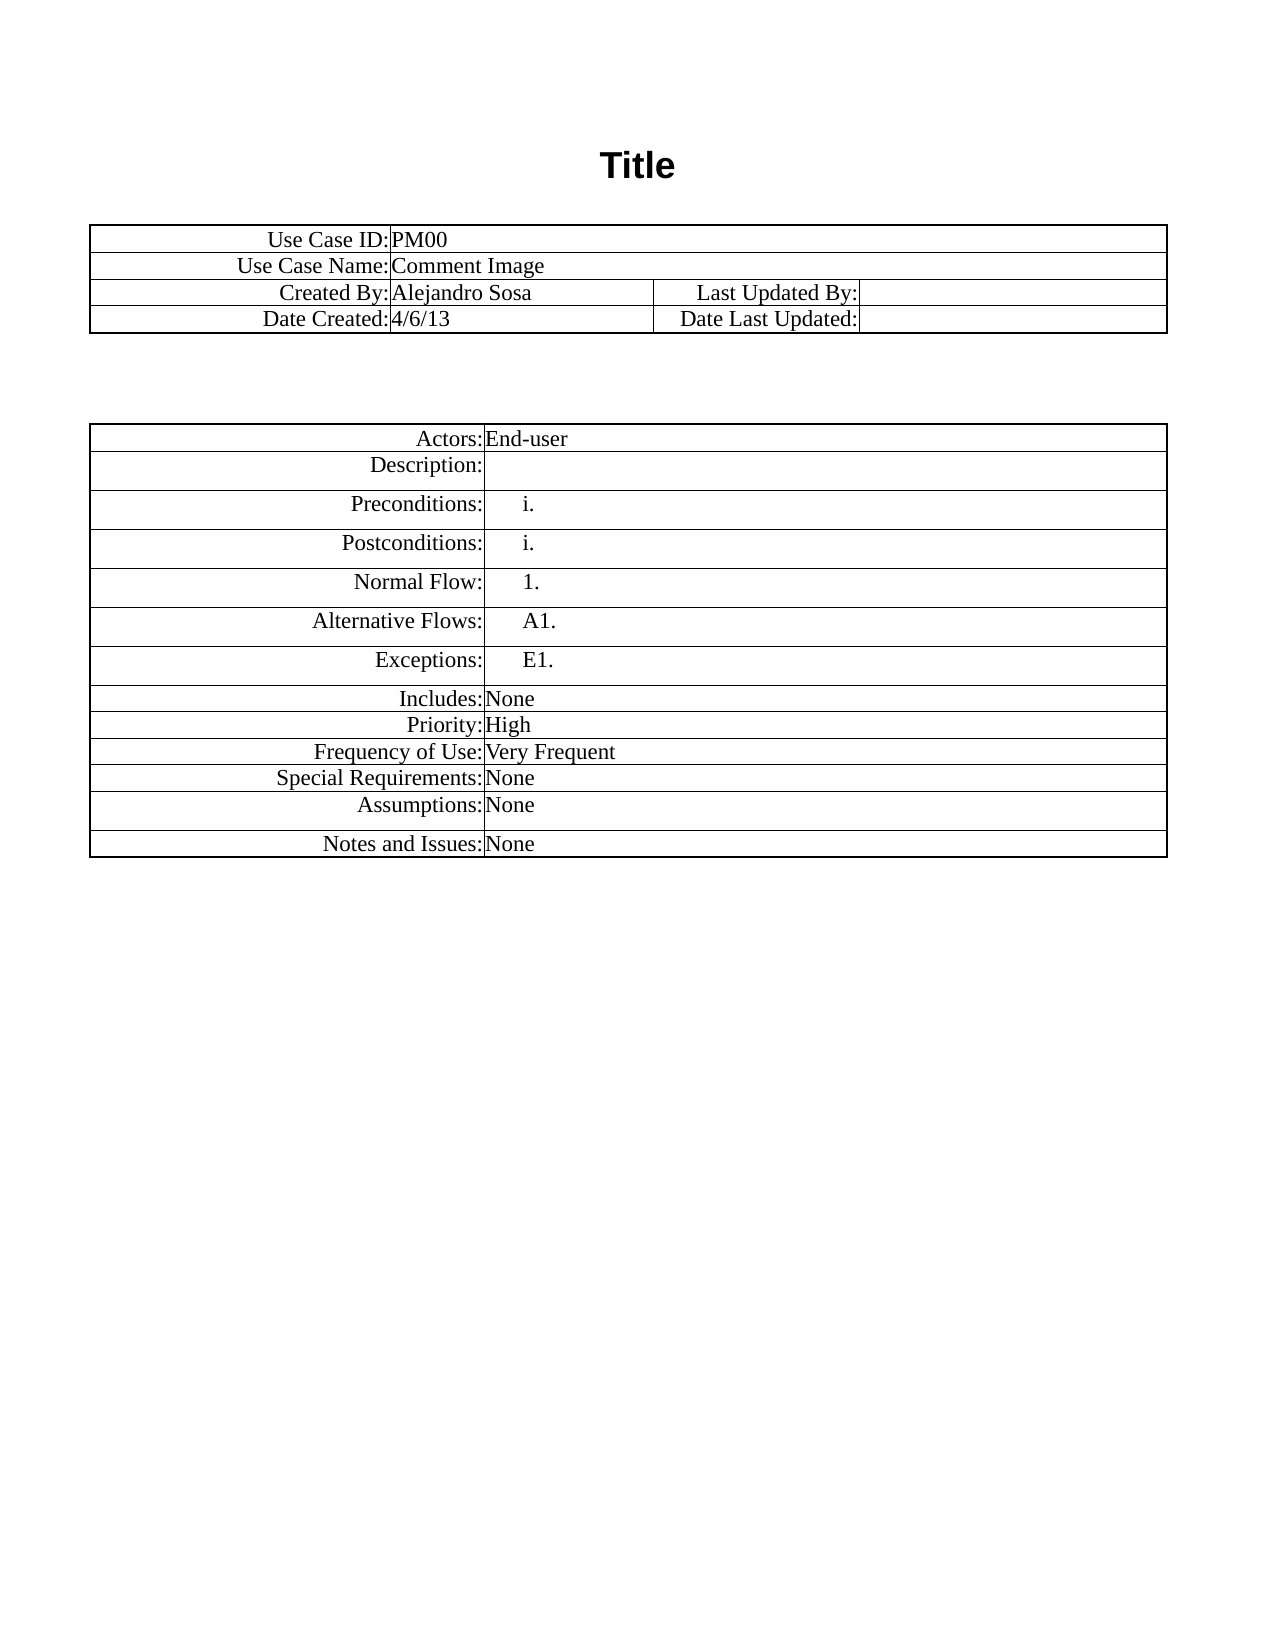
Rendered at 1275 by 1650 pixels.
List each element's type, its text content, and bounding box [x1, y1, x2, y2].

table_cell Preconditions: [91, 491, 484, 529]
table_cell Postconditions: [91, 530, 484, 568]
table_cell Alejandro Sosa [391, 280, 653, 305]
table_cell None [485, 686, 1166, 711]
table_cell [485, 452, 1166, 490]
title Title [118, 143, 1157, 186]
table_cell Special Requirements: [91, 765, 484, 791]
table_cell High [485, 712, 1166, 738]
table_cell 4/6/13 [391, 306, 653, 332]
table_cell Frequency of Use: [91, 739, 484, 764]
table_cell [485, 608, 1166, 646]
table_cell [860, 280, 1166, 305]
table_cell Includes: [91, 686, 484, 711]
table_cell Last Updated By: [654, 280, 859, 305]
table_cell Use Case Name: [91, 253, 390, 279]
table_cell [485, 491, 1166, 529]
table_cell None [485, 831, 1166, 856]
table_cell Date Last Updated: [654, 306, 859, 332]
table_cell Created By: [91, 280, 390, 305]
table_cell [485, 569, 1166, 607]
table_cell None [485, 792, 1166, 829]
table_header Actors: [91, 425, 484, 451]
table_cell [485, 530, 1166, 568]
table_cell [485, 647, 1166, 685]
table_cell Exceptions: [91, 647, 484, 685]
table_header End-user [485, 425, 1166, 451]
table_cell Very Frequent [485, 739, 1166, 764]
table_cell Comment Image [391, 253, 1166, 279]
table_header PM00 [391, 226, 1166, 252]
table_cell Notes and Issues: [91, 831, 484, 856]
table_cell Normal Flow: [91, 569, 484, 607]
table_cell Alternative Flows: [91, 608, 484, 646]
table_cell Date Created: [91, 306, 390, 332]
table_cell Description: [91, 452, 484, 490]
table_cell Priority: [91, 712, 484, 738]
table_cell None [485, 765, 1166, 791]
table_cell Assumptions: [91, 792, 484, 829]
table_header Use Case ID: [91, 226, 390, 252]
table_cell [860, 306, 1166, 332]
